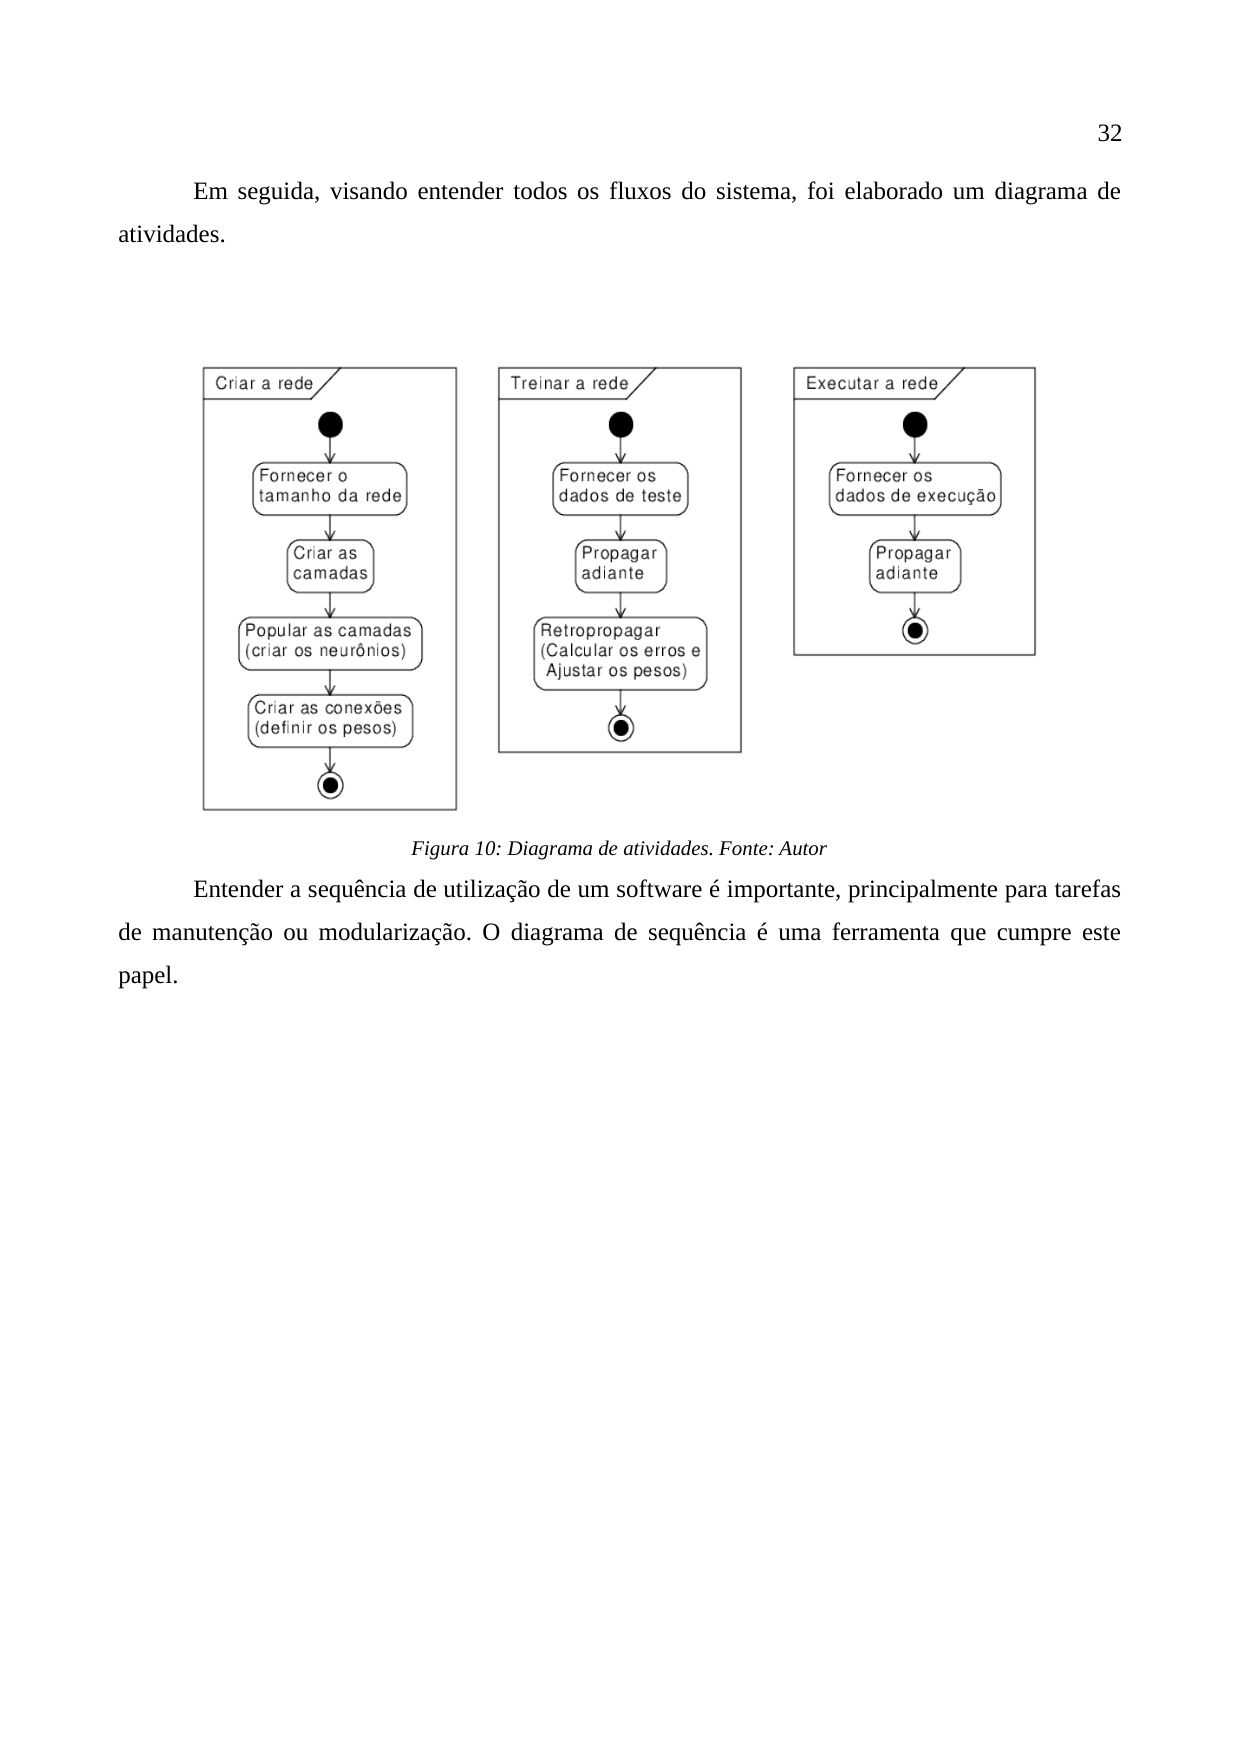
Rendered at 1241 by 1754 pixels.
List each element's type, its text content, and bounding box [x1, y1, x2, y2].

picture [180, 343, 1060, 836]
text Entender a sequência de utilização de um software é importante, principalmente para tarefas de manutenção ou modularização. O diagrama de sequência é uma ferramenta que cumpre este papel. [118, 700, 1122, 989]
text Figura 10: Diagrama de atividades. Fonte: Autor [177, 343, 1063, 860]
text Em seguida, visando entender todos os fluxos do sistema, foi elaborado um diagrama de atividades. [118, 176, 1122, 248]
